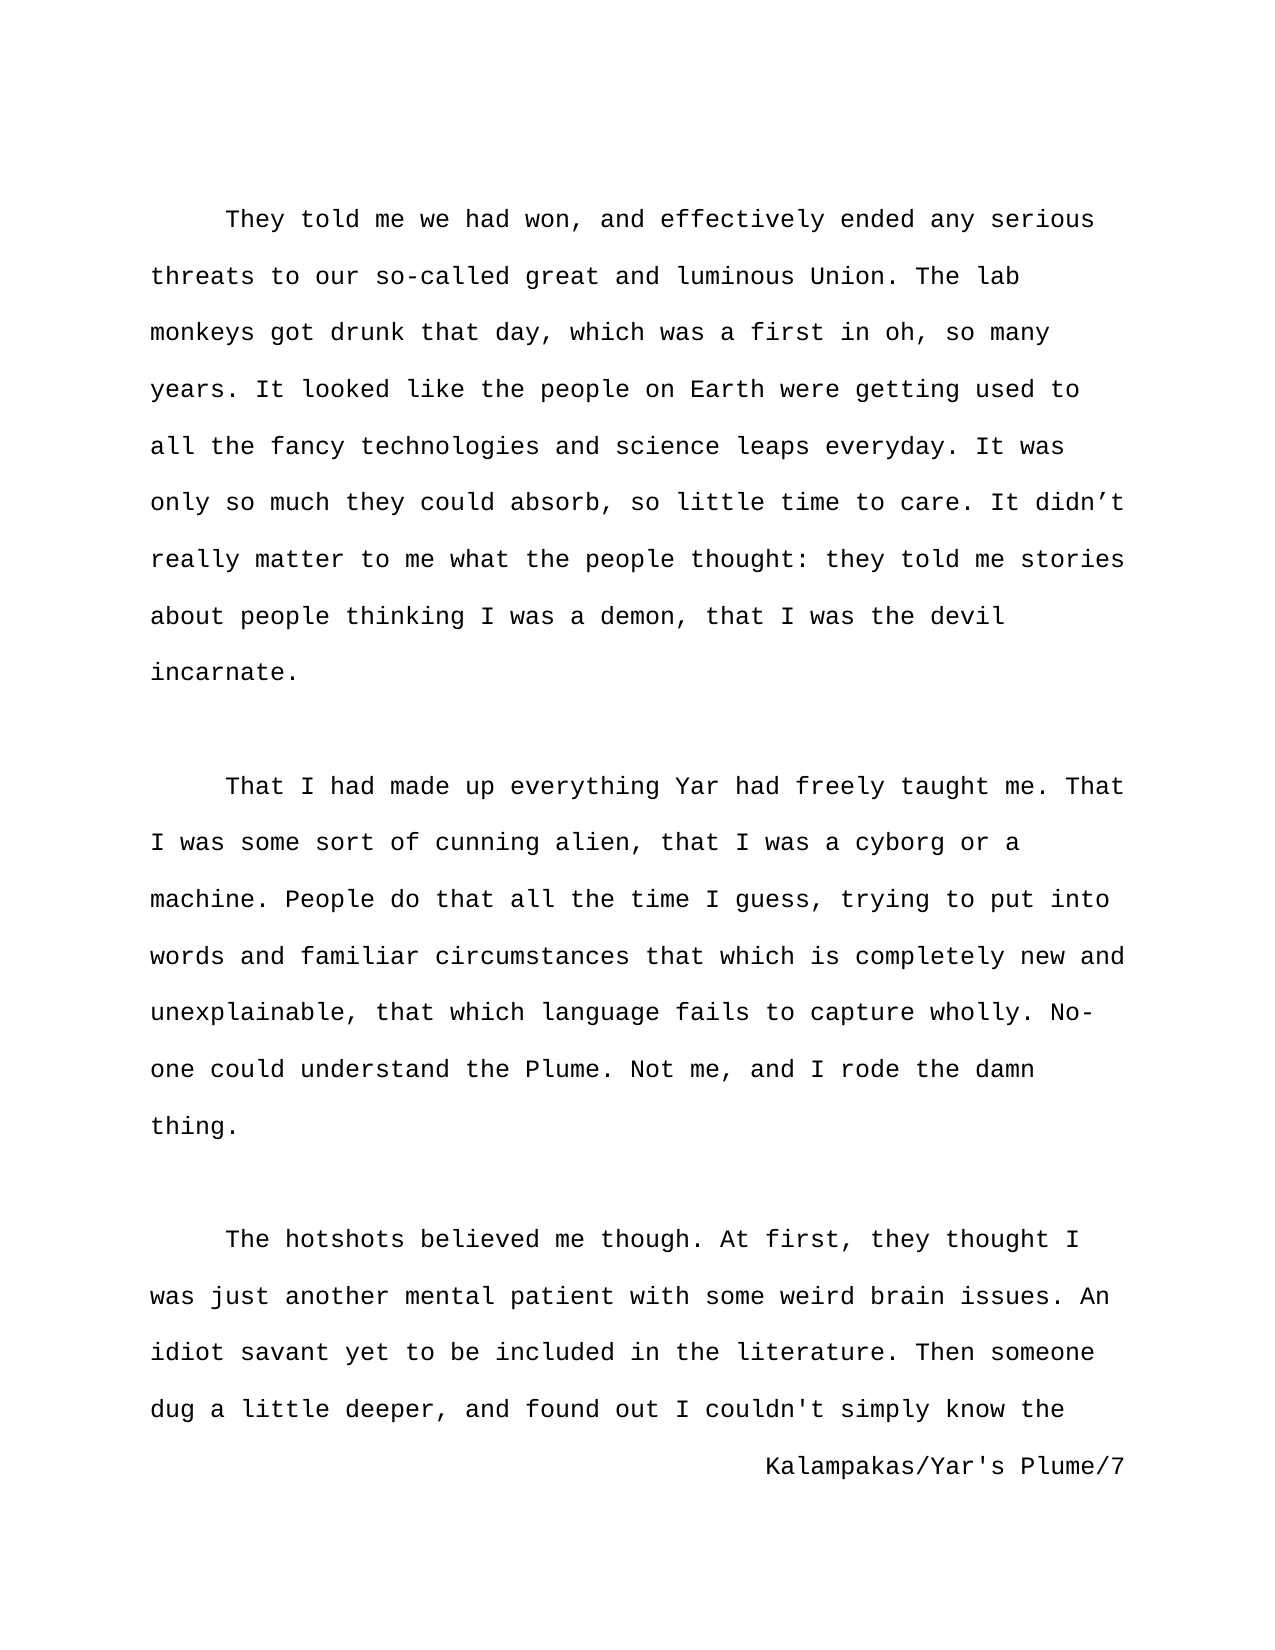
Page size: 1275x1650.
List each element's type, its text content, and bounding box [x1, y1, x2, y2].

text That I had made up everything Yar had freely taught me. That I was some sort of cunning alien, that I was a cyborg or a machine. People do that all the time I guess, trying to put into words and familiar circumstances that which is completely new and unexplainable, that which language fails to capture wholly. No-one could understand the Plume. Not me, and I rode the damn thing. [150, 773, 1125, 1142]
text They told me we had won, and effectively ended any serious threats to our so-called great and luminous Union. The lab monkeys got drunk that day, which was a first in oh, so many years. It looked like the people on Earth were getting used to all the fancy technologies and science leaps everyday. It was only so much they could absorb, so little time to care. It didn’t really matter to me what the people thought: they told me stories about people thinking I was a demon, that I was the devil incarnate. [150, 207, 1125, 688]
text The hotshots believed me though. At first, they thought I was just another mental patient with some weird brain issues. An idiot savant yet to be included in the literature. Then someone dug a little deeper, and found out I couldn't simply know the [150, 1227, 1125, 1425]
text Kalampakas/Yar's Plume/7 [150, 1453, 1125, 1482]
